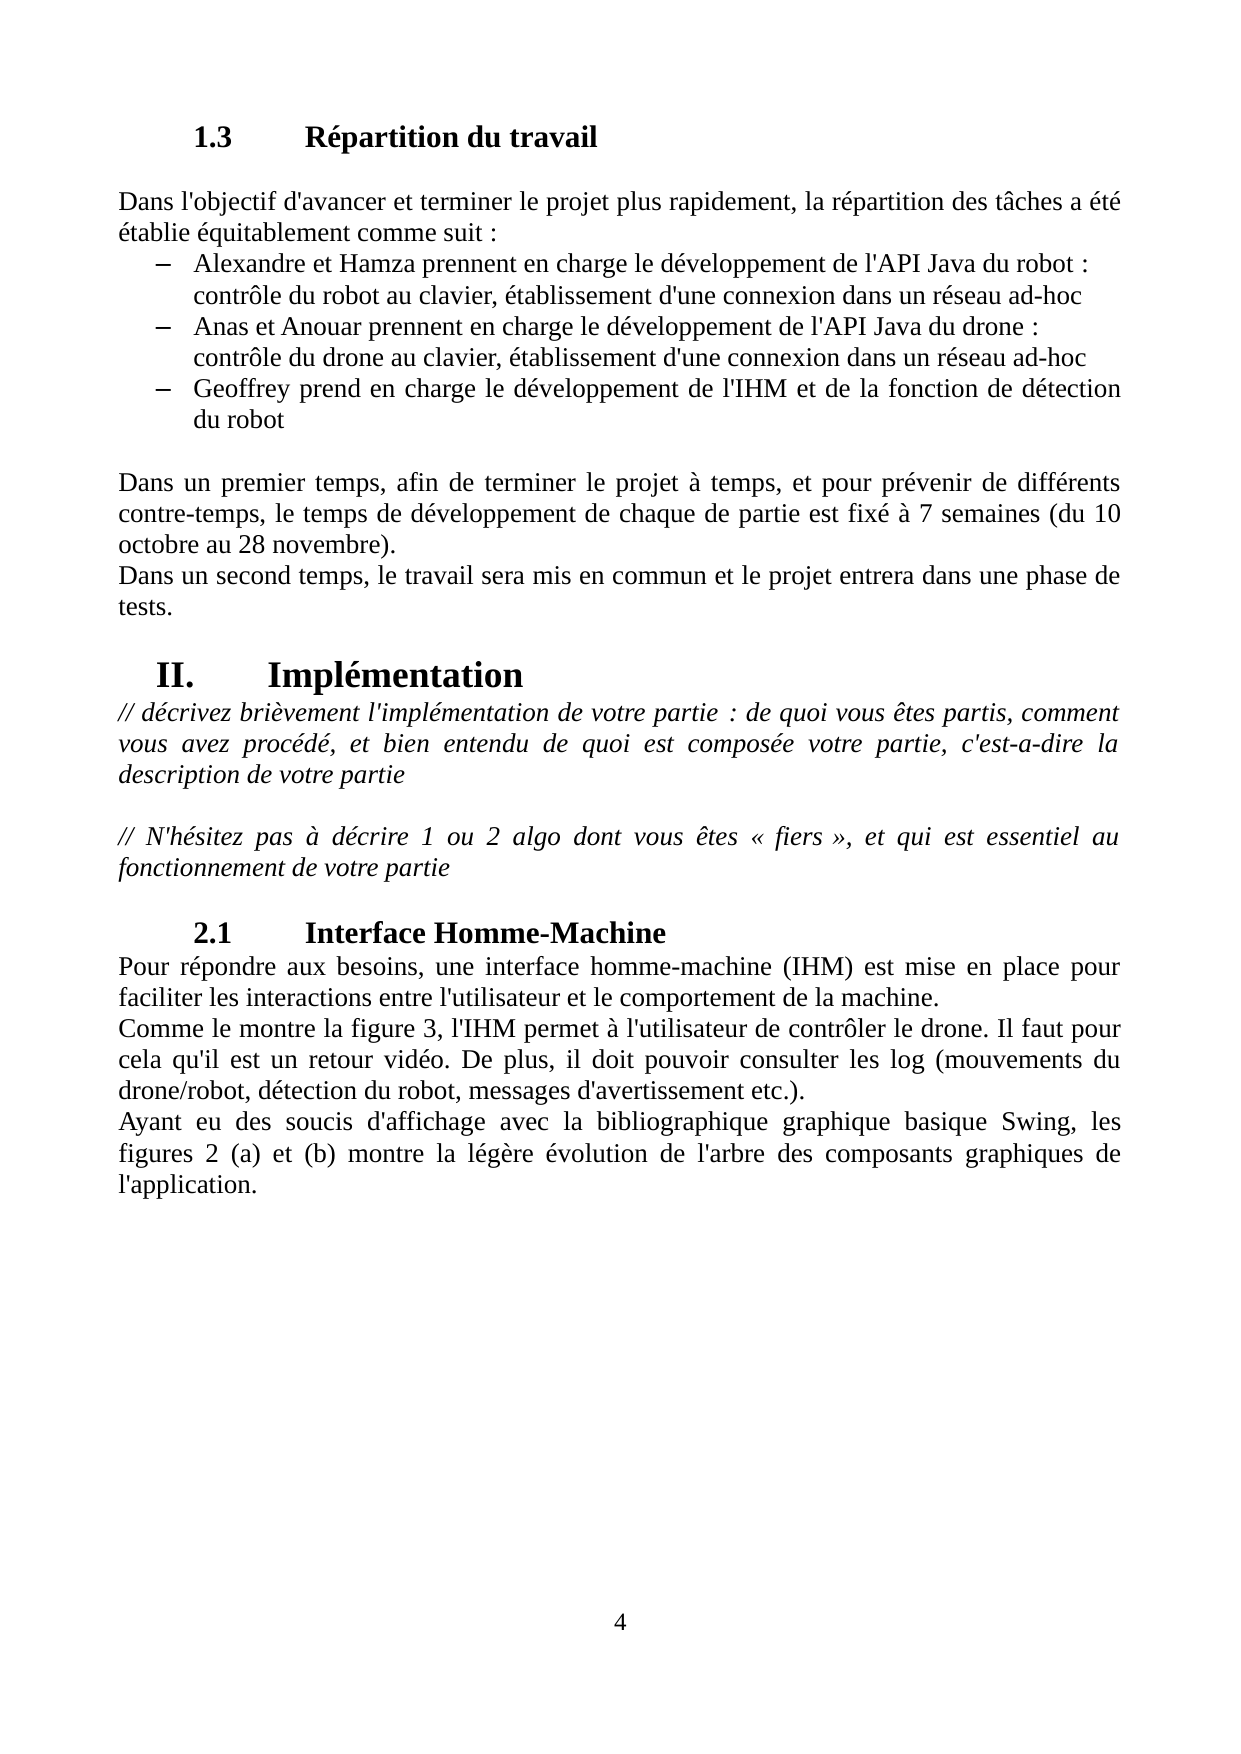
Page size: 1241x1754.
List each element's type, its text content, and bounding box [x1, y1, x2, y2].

text // décrivez brièvement l'implémentation de votre partie : de quoi vous êtes partis, comment vous avez procédé, et bien entendu de quoi est composée votre partie, c'est-a-dire la description de votre partie [118, 696, 1122, 789]
list Implémentation [156, 653, 1122, 696]
text Dans un premier temps, afin de terminer le projet à temps, et pour prévenir de différents contre-temps, le temps de développement de chaque de partie est fixé à 7 semaines (du 10 octobre au 28 novembre). [118, 466, 1122, 559]
text Ayant eu des soucis d'affichage avec la bibliographique graphique basique Swing, les figures 2 (a) et (b) montre la légère évolution de l'arbre des composants graphiques de l'application. [118, 1106, 1122, 1199]
text // N'hésitez pas à décrire 1 ou 2 algo dont vous êtes « fiers », et qui est essentiel au fonctionnement de votre partie [118, 820, 1122, 883]
list Geoffrey prend en charge le développement de l'IHM et de la fonction de détection du robot [156, 372, 1122, 435]
list Anas et Anouar prennent en charge le développement de l'API Java du drone : contrôle du drone au clavier, établissement d'une connexion dans un réseau ad-hoc [156, 310, 1122, 372]
list Interface Homme-Machine [193, 914, 1122, 950]
list Répartition du travail [193, 118, 1122, 154]
list Alexandre et Hamza prennent en charge le développement de l'API Java du robot : contrôle du robot au clavier, établissement d'une connexion dans un réseau ad-hoc [156, 247, 1122, 310]
text Dans l'objectif d'avancer et terminer le projet plus rapidement, la répartition des tâches a été établie équitablement comme suit : [118, 185, 1122, 247]
text Dans un second temps, le travail sera mis en commun et le projet entrera dans une phase de tests. [118, 559, 1122, 622]
text Pour répondre aux besoins, une interface homme-machine (IHM) est mise en place pour faciliter les interactions entre l'utilisateur et le comportement de la machine. [118, 950, 1122, 1012]
text Comme le montre la figure 3, l'IHM permet à l'utilisateur de contrôler le drone. Il faut pour cela qu'il est un retour vidéo. De plus, il doit pouvoir consulter les log (mouvements du drone/robot, détection du robot, messages d'avertissement etc.). [118, 1012, 1122, 1106]
